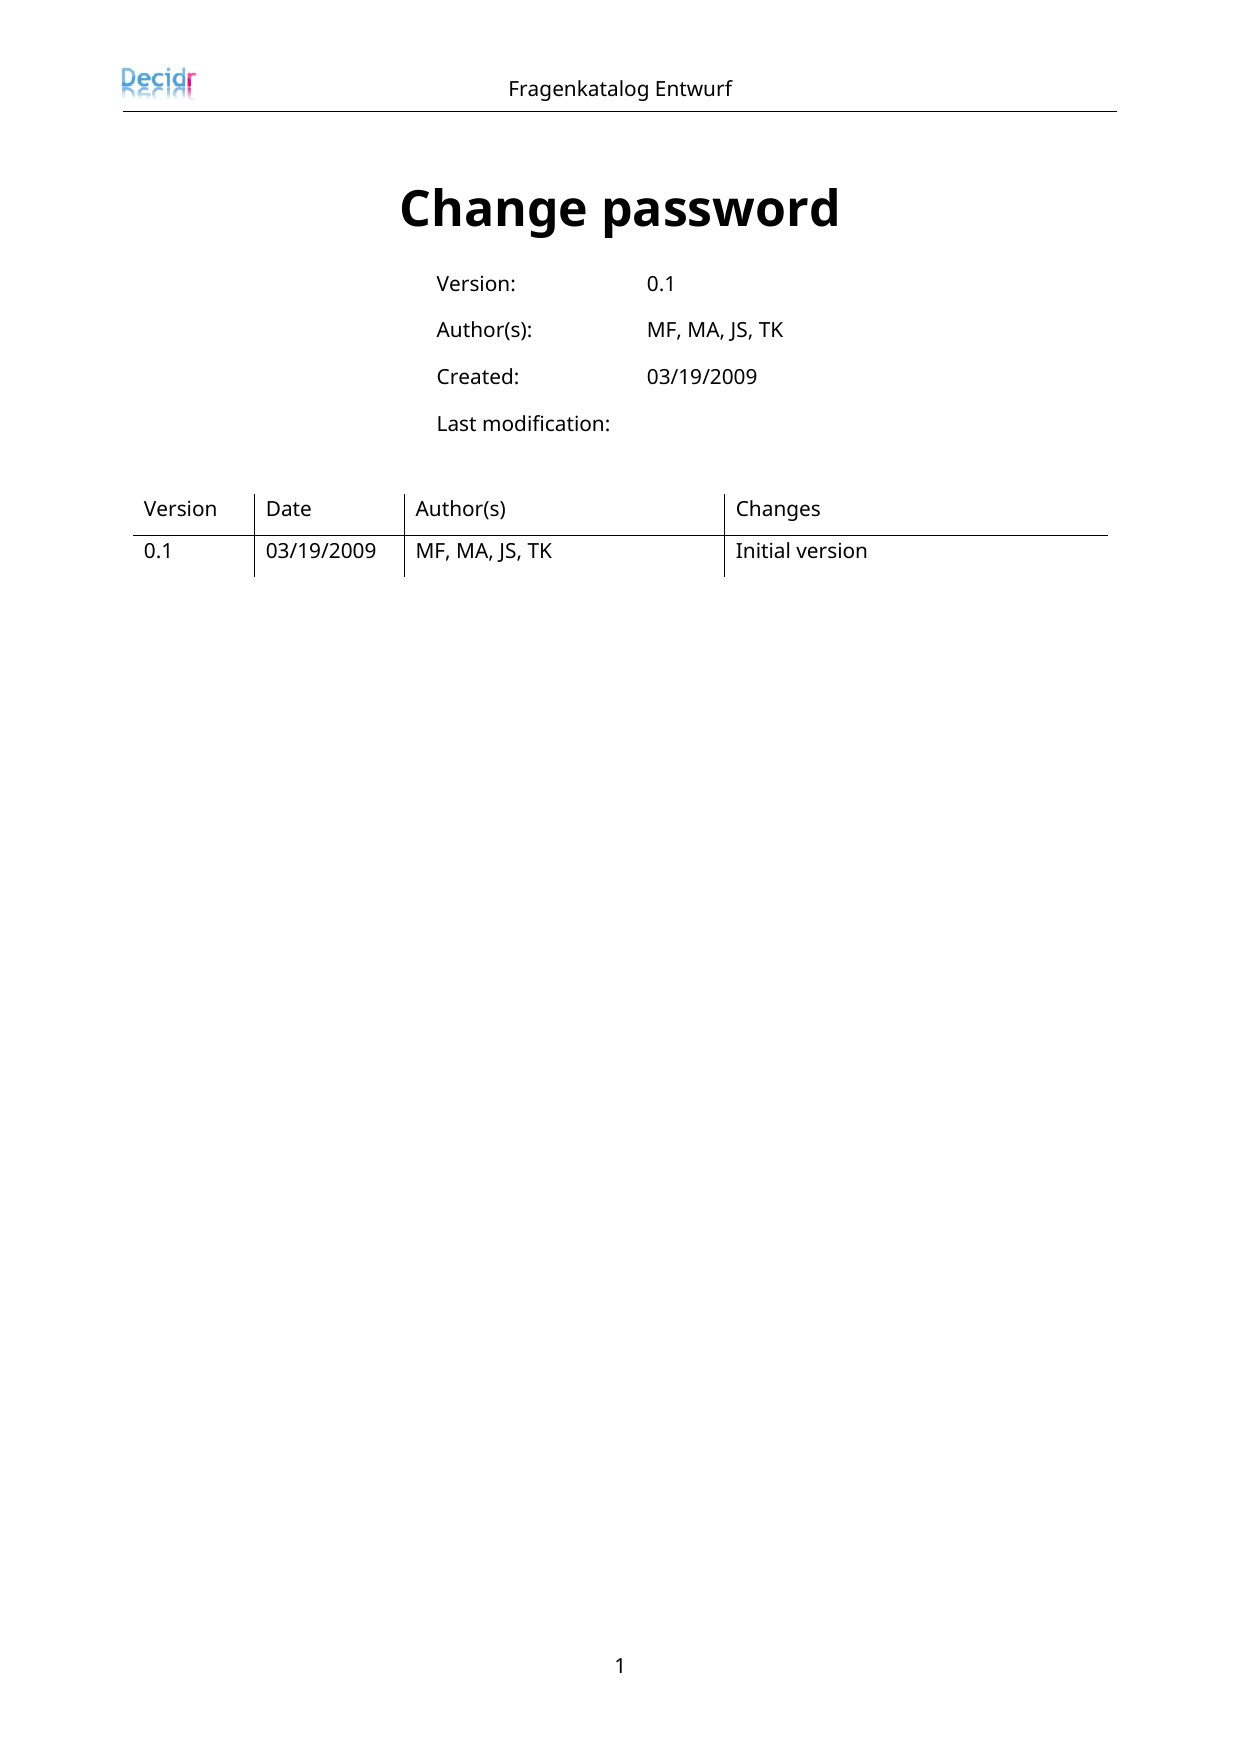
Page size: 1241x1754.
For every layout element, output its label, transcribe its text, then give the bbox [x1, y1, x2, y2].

table_header 0.1 [635, 266, 815, 313]
table_cell MF, MA, JS, TK [405, 536, 724, 577]
table_header Version [133, 494, 254, 535]
table_cell Initial version [725, 536, 1108, 577]
table_header Version: [425, 266, 635, 313]
table_header Author(s) [405, 494, 724, 535]
table_cell Author(s): [425, 313, 635, 359]
table_header Date [255, 494, 404, 535]
table_cell Created: [425, 359, 635, 406]
picture [118, 64, 200, 102]
table_cell MF, MA, JS, TK [635, 313, 815, 359]
table_cell Last modification: [425, 406, 635, 453]
title Change password [118, 173, 1122, 241]
table_header Changes [725, 494, 1108, 535]
table_cell [635, 406, 815, 453]
table_cell 03/19/2009 [635, 359, 815, 406]
table_cell 03/19/2009 [255, 536, 404, 577]
table_cell 0.1 [133, 536, 254, 577]
